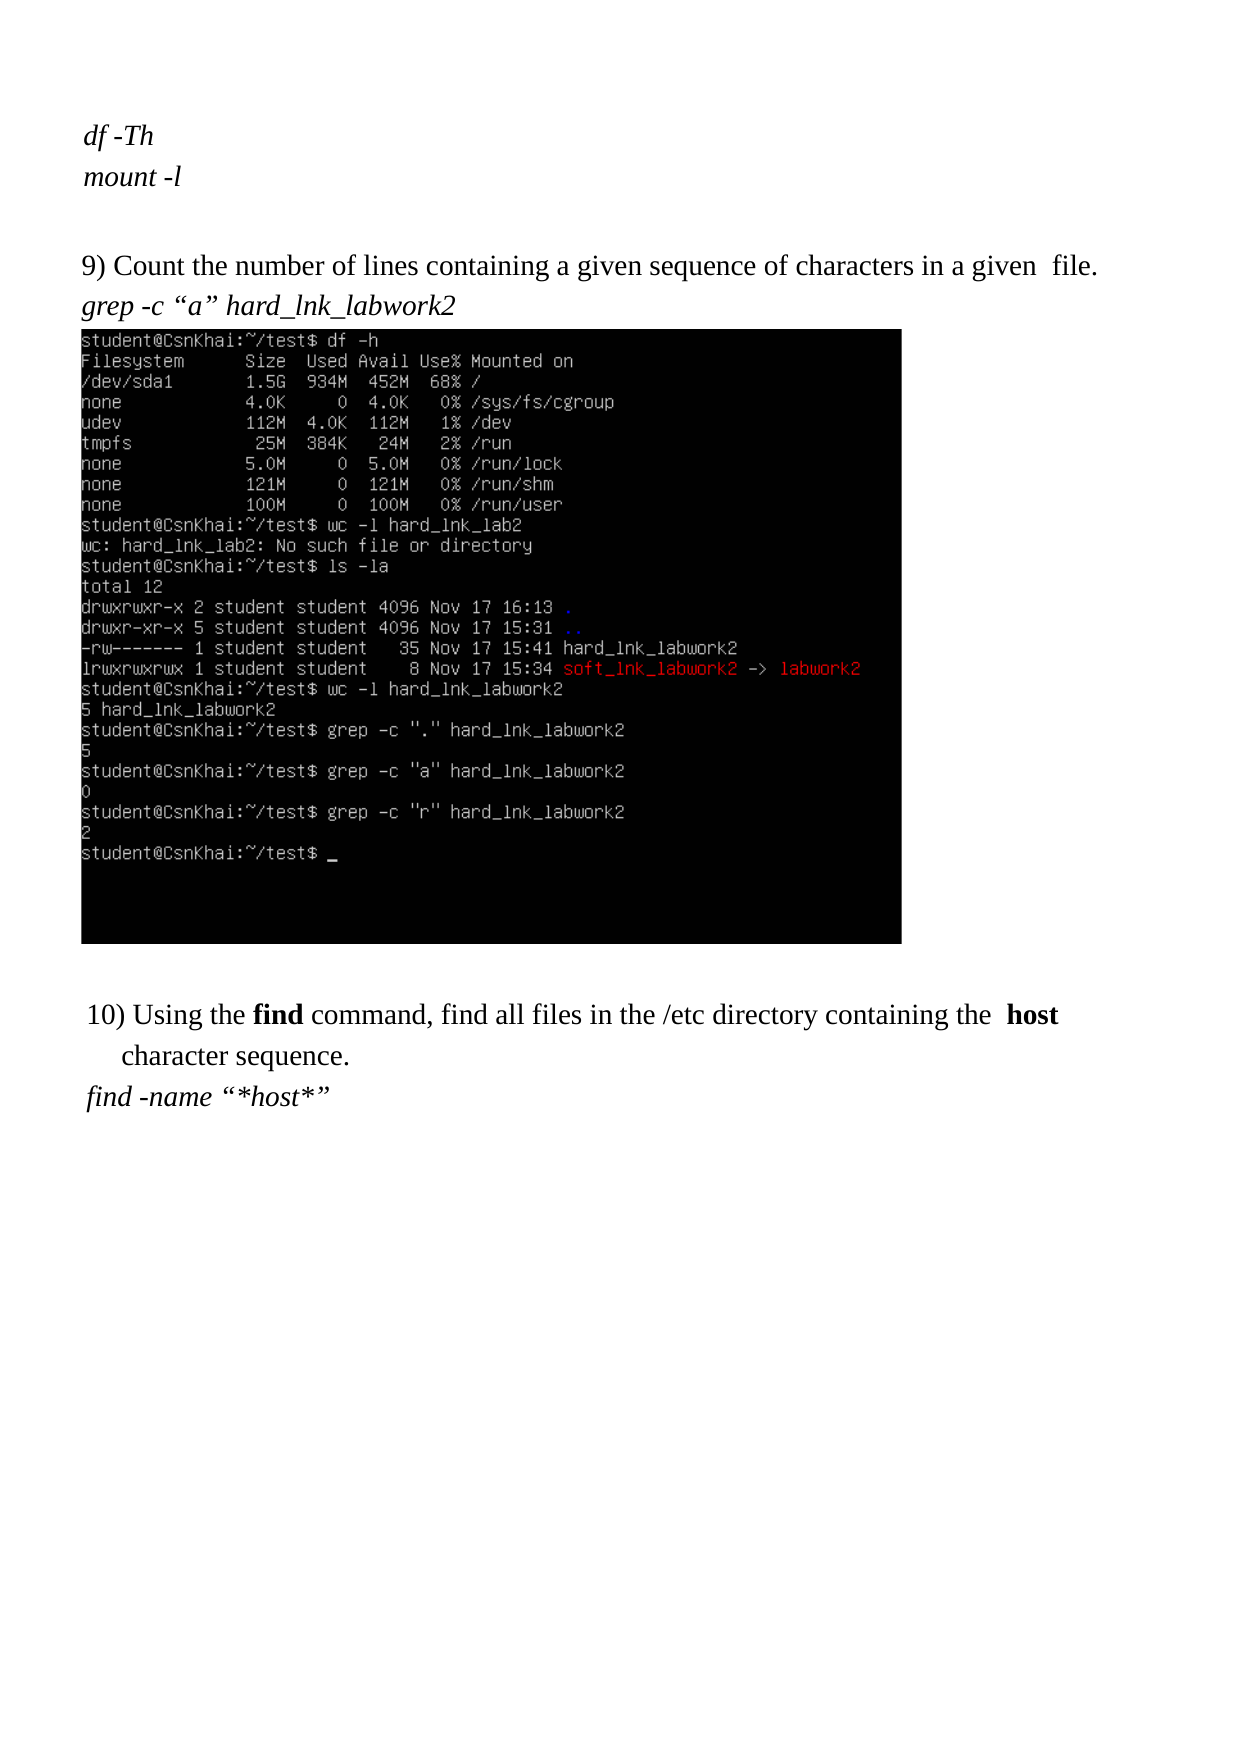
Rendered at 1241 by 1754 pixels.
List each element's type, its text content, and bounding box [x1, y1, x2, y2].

text mount -l [83, 159, 1093, 193]
text 9) Count the number of lines containing a given sequence of characters in a given file. [81, 248, 1110, 281]
picture [81, 329, 902, 944]
text df -Th [83, 118, 1093, 152]
text 10) Using the find command, find all files in the /etc directory containing the host character sequence. [86, 997, 1082, 1071]
text find -name “*host*” [86, 1079, 1082, 1112]
text grep -c “a” hard_lnk_labwork2 [81, 288, 1110, 322]
